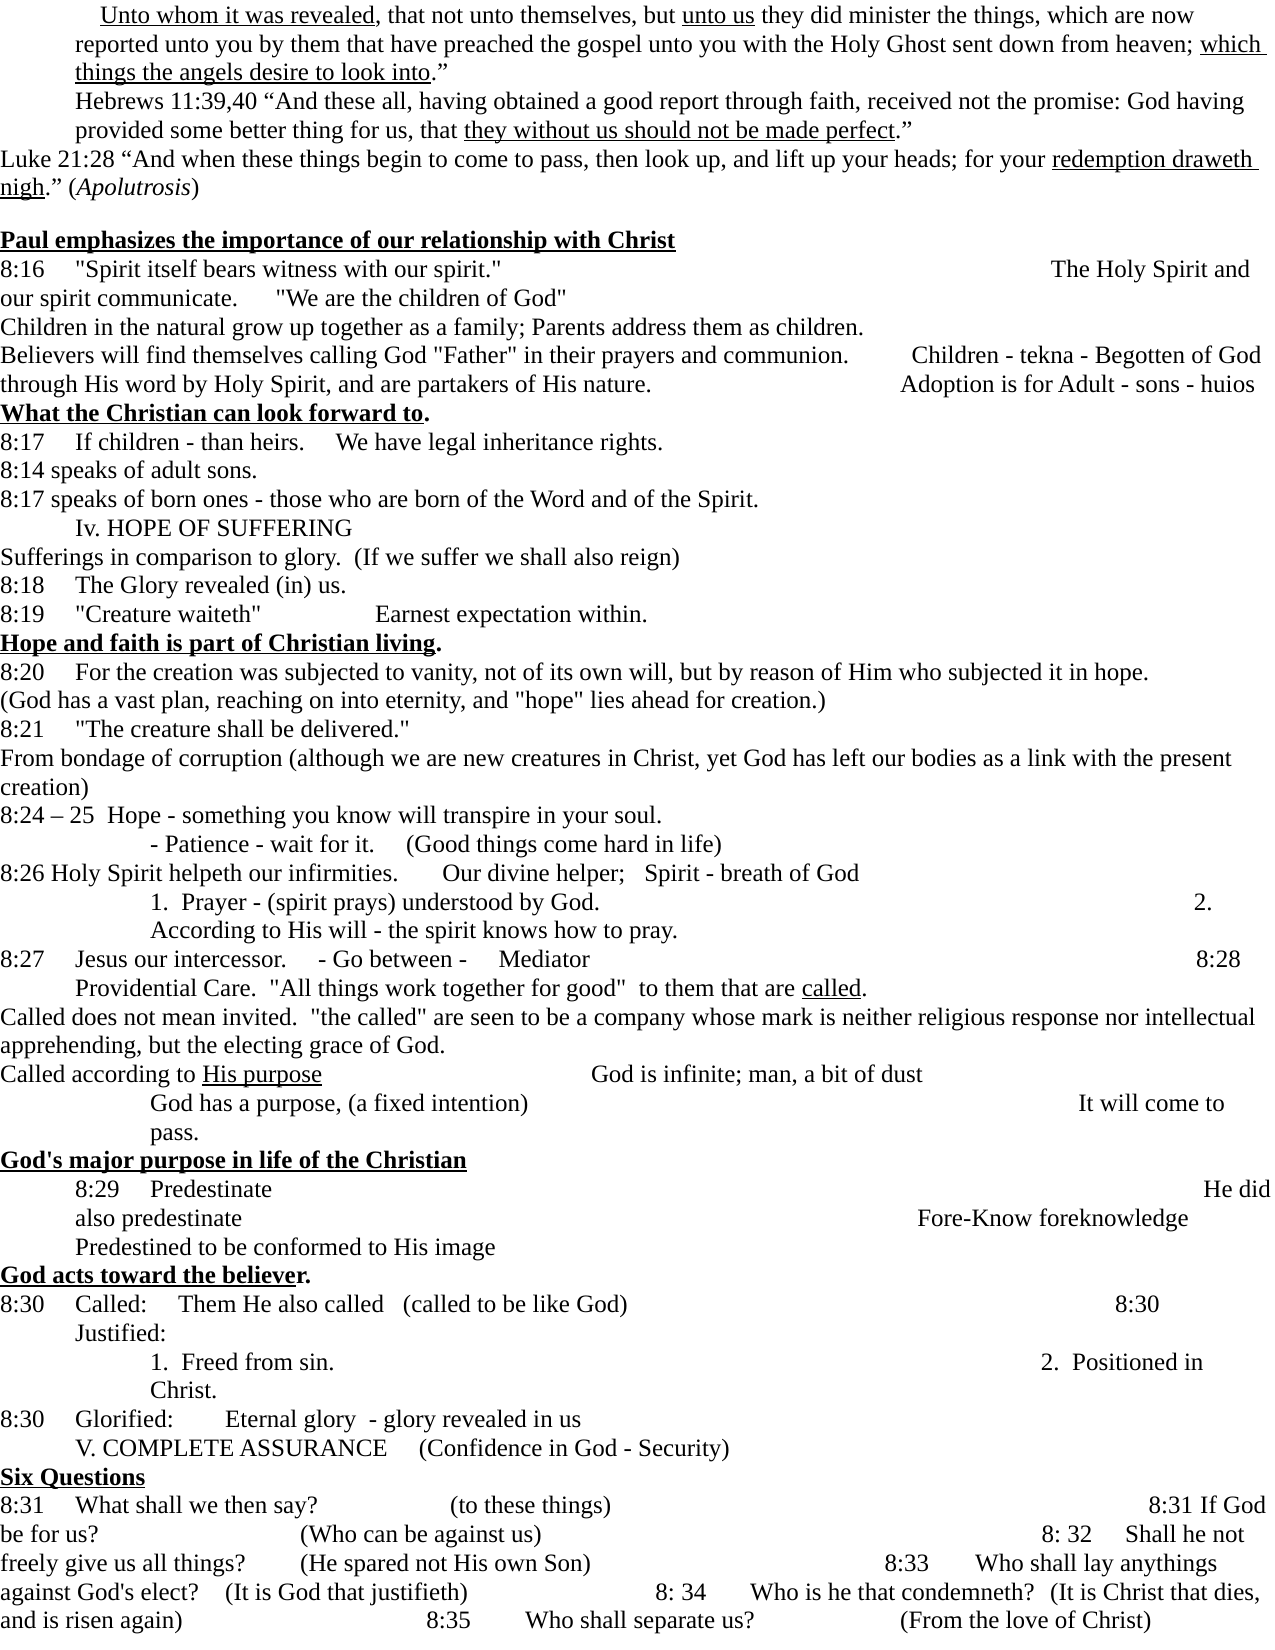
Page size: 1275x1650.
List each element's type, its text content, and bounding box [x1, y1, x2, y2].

text 8:27 Jesus our intercessor. - Go between - Mediator 8:28 Providential Care. "All things work together for good" to them that are called. [0, 944, 1275, 1002]
text Hope and faith is part of Christian living. [0, 628, 1275, 657]
text 8:20 For the creation was subjected to vanity, not of its own will, but by reason of Him who subjected it in hope. [0, 657, 1275, 685]
text 8:18 The Glory revealed (in) us. [0, 570, 1275, 599]
text Hebrews 11:39,40 “And these all, having obtained a good report through faith, received not the promise: God having provided some better thing for us, that they without us should not be made perfect.” [75, 86, 1275, 144]
text Sufferings in comparison to glory. (If we suffer we shall also reign) [0, 542, 1275, 570]
text 8:30 Glorified: Eternal glory - glory revealed in us [0, 1404, 1275, 1433]
text Unto whom it was revealed, that not unto themselves, but unto us they did minister the things, which are now reported unto you by them that have preached the gospel unto you with the Holy Ghost sent down from heaven; which things the angels desire to look into.” [75, 0, 1275, 86]
text What the Christian can look forward to. [0, 398, 1275, 427]
text 8:17 speaks of born ones - those who are born of the Word and of the Spirit. [0, 484, 1275, 513]
text Called does not mean invited. "the called" are seen to be a company whose mark is neither religious response nor intellectual apprehending, but the electing grace of God. [0, 1002, 1275, 1059]
text 8:26 Holy Spirit helpeth our infirmities. Our divine helper; Spirit - breath of God [0, 858, 1275, 887]
text From bondage of corruption (although we are new creatures in Christ, yet God has left our bodies as a link with the present creation) [0, 743, 1275, 800]
text - Patience - wait for it. (Good things come hard in life) [0, 829, 1275, 858]
text 8:16 "Spirit itself bears witness with our spirit." The Holy Spirit and our spirit communicate. "We are the children of God" [0, 254, 1275, 312]
text God has a purpose, (a fixed intention) It will come to pass. [150, 1088, 1275, 1145]
text 8:29 Predestinate He did also predestinate Fore-Know foreknowledge Predestined to be conformed to His image [75, 1174, 1275, 1260]
text 1. Freed from sin. 2. Positioned in Christ. [150, 1347, 1275, 1404]
text Believers will find themselves calling God "Father" in their prayers and communion. Children - tekna - Begotten of God through His word by Holy Spirit, and are partakers of His nature. Adoption is for Adult - sons - huios [0, 340, 1275, 398]
text 8:21 "The creature shall be delivered." [0, 714, 1275, 743]
text Children in the natural grow up together as a family; Parents address them as children. [0, 312, 1275, 340]
text Called according to His purpose God is infinite; man, a bit of dust [0, 1059, 1275, 1088]
text 8:17 If children - than heirs. We have legal inheritance rights. [0, 427, 1275, 455]
text 8:19 "Creature waiteth" Earnest expectation within. [0, 599, 1275, 628]
text Luke 21:28 “And when these things begin to come to pass, then look up, and lift up your heads; for your redemption draweth nigh.” (Apolutrosis) [0, 144, 1275, 201]
text 8:30 Called: Them He also called (called to be like God) 8:30 Justified: [0, 1289, 1275, 1347]
text Paul emphasizes the importance of our relationship with Christ [0, 225, 1275, 254]
text Six Questions [0, 1462, 1275, 1490]
text God acts toward the believer. [0, 1260, 1275, 1289]
text 8:24 – 25 Hope - something you know will transpire in your soul. [0, 800, 1275, 829]
text Iv. HOPE OF SUFFERING [0, 513, 1275, 542]
text V. COMPLETE ASSURANCE (Confidence in God - Security) [0, 1433, 1275, 1462]
text 1. Prayer - (spirit prays) understood by God. 2. According to His will - the spirit knows how to pray. [150, 887, 1275, 944]
text God's major purpose in life of the Christian [0, 1145, 1275, 1174]
text (God has a vast plan, reaching on into eternity, and "hope" lies ahead for creation.) [0, 685, 1275, 714]
text 8:31 What shall we then say? (to these things) 8:31 If God be for us? (Who can be against us) 8: 32 Shall he not freely give us all things? (He spared not His own Son) 8:33 Who shall lay anythings against God's elect? (It is God that justifieth) 8: 34 Who is he that condemneth? (It is Christ that dies, and is risen again) 8:35 Who shall separate us? (From the love of Christ) [0, 1490, 1275, 1634]
text 8:14 speaks of adult sons. [0, 455, 1275, 484]
